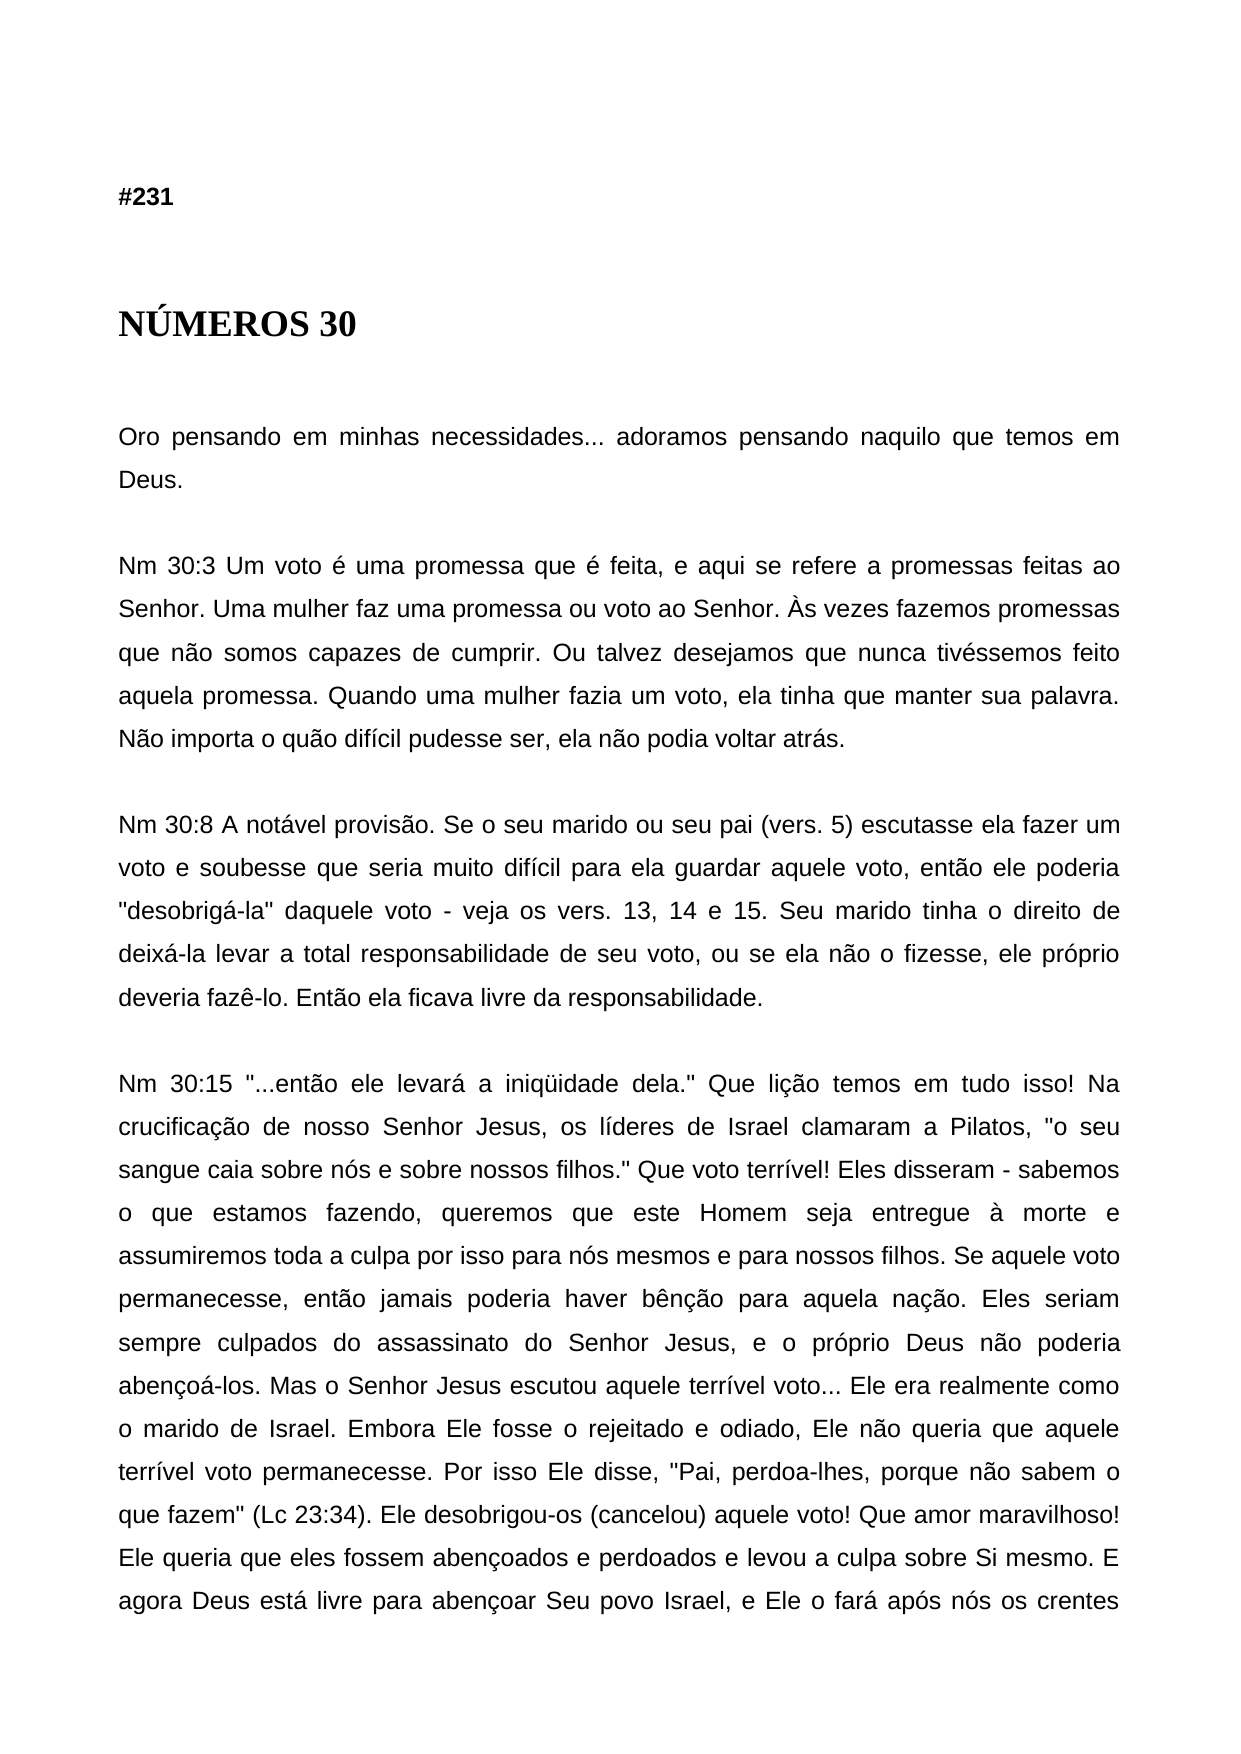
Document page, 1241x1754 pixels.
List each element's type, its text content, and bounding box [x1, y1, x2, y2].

text Nm 30:15 "...então ele levará a iniqüidade dela." Que lição temos em tudo isso! Na crucificação de nosso Senhor Jesus, os líderes de Israel clamaram a Pilatos, "o seu sangue caia sobre nós e sobre nossos filhos." Que voto terrível! Eles disseram - sabemos o que estamos fazendo, queremos que este Homem seja entregue à morte e assumiremos toda a culpa por isso para nós mesmos e para nossos filhos. Se aquele voto permanecesse, então jamais poderia haver bênção para aquela nação. Eles seriam sempre culpados do assassinato do Senhor Jesus, e o próprio Deus não poderia abençoá-los. Mas o Senhor Jesus escutou aquele terrível voto... Ele era realmente como o marido de Israel. Embora Ele fosse o rejeitado e odiado, Ele não queria que aquele terrível voto permanecesse. Por isso Ele disse, "Pai, perdoa-lhes, porque não sabem o que fazem" (Lc 23:34). Ele desobrigou-os (cancelou) aquele voto! Que amor maravilhoso! Ele queria que eles fossem abençoados e perdoados e levou a culpa sobre Si mesmo. E agora Deus está livre para abençoar Seu povo Israel, e Ele o fará após nós os crentes [118, 1069, 1122, 1615]
subtitle NÚMEROS 30 [118, 302, 1122, 345]
text Nm 30:8 A notável provisão. Se o seu marido ou seu pai (vers. 5) escutasse ela fazer um voto e soubesse que seria muito difícil para ela guardar aquele voto, então ele poderia "desobrigá-la" daquele voto - veja os vers. 13, 14 e 15. Seu marido tinha o direito de deixá-la levar a total responsabilidade de seu voto, ou se ela não o fizesse, ele próprio deveria fazê-lo. Então ela ficava livre da responsabilidade. [118, 810, 1122, 1011]
text Oro pensando em minhas necessidades... adoramos pensando naquilo que temos em Deus. [118, 422, 1122, 494]
subtitle #231 [118, 182, 1122, 211]
text Nm 30:3 Um voto é uma promessa que é feita, e aqui se refere a promessas feitas ao Senhor. Uma mulher faz uma promessa ou voto ao Senhor. Às vezes fazemos promessas que não somos capazes de cumprir. Ou talvez desejamos que nunca tivéssemos feito aquela promessa. Quando uma mulher fazia um voto, ela tinha que manter sua palavra. Não importa o quão difícil pudesse ser, ela não podia voltar atrás. [118, 551, 1122, 753]
